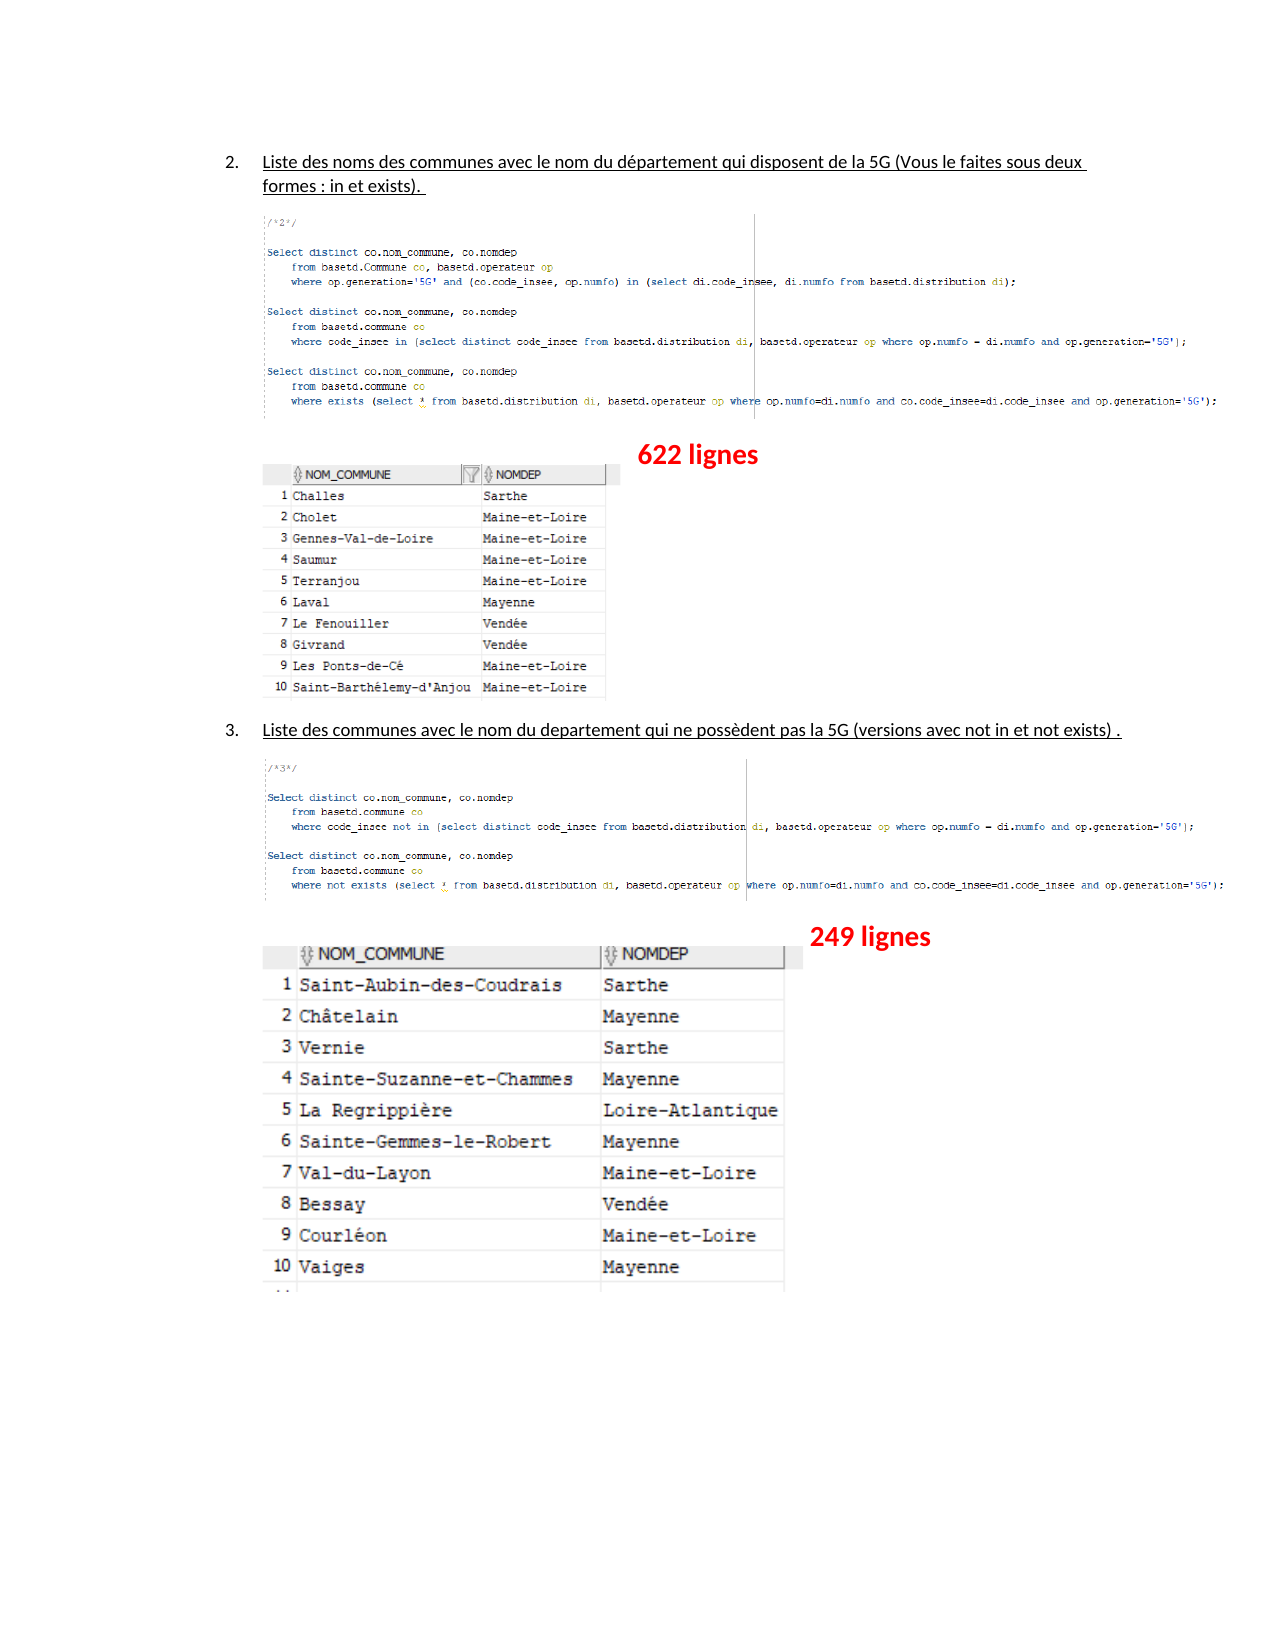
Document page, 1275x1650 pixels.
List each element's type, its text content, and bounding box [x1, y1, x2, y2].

list 622 lignes [262, 436, 1125, 700]
list 249 lignes [262, 918, 1125, 1292]
list Liste des noms des communes avec le nom du département qui disposent de la 5G (Vous le faites sous deux formes : in et exists). [225, 150, 1125, 197]
list Liste des communes avec le nom du departement qui ne possèdent pas la 5G (versions avec not in et not exists) . [225, 718, 1125, 741]
